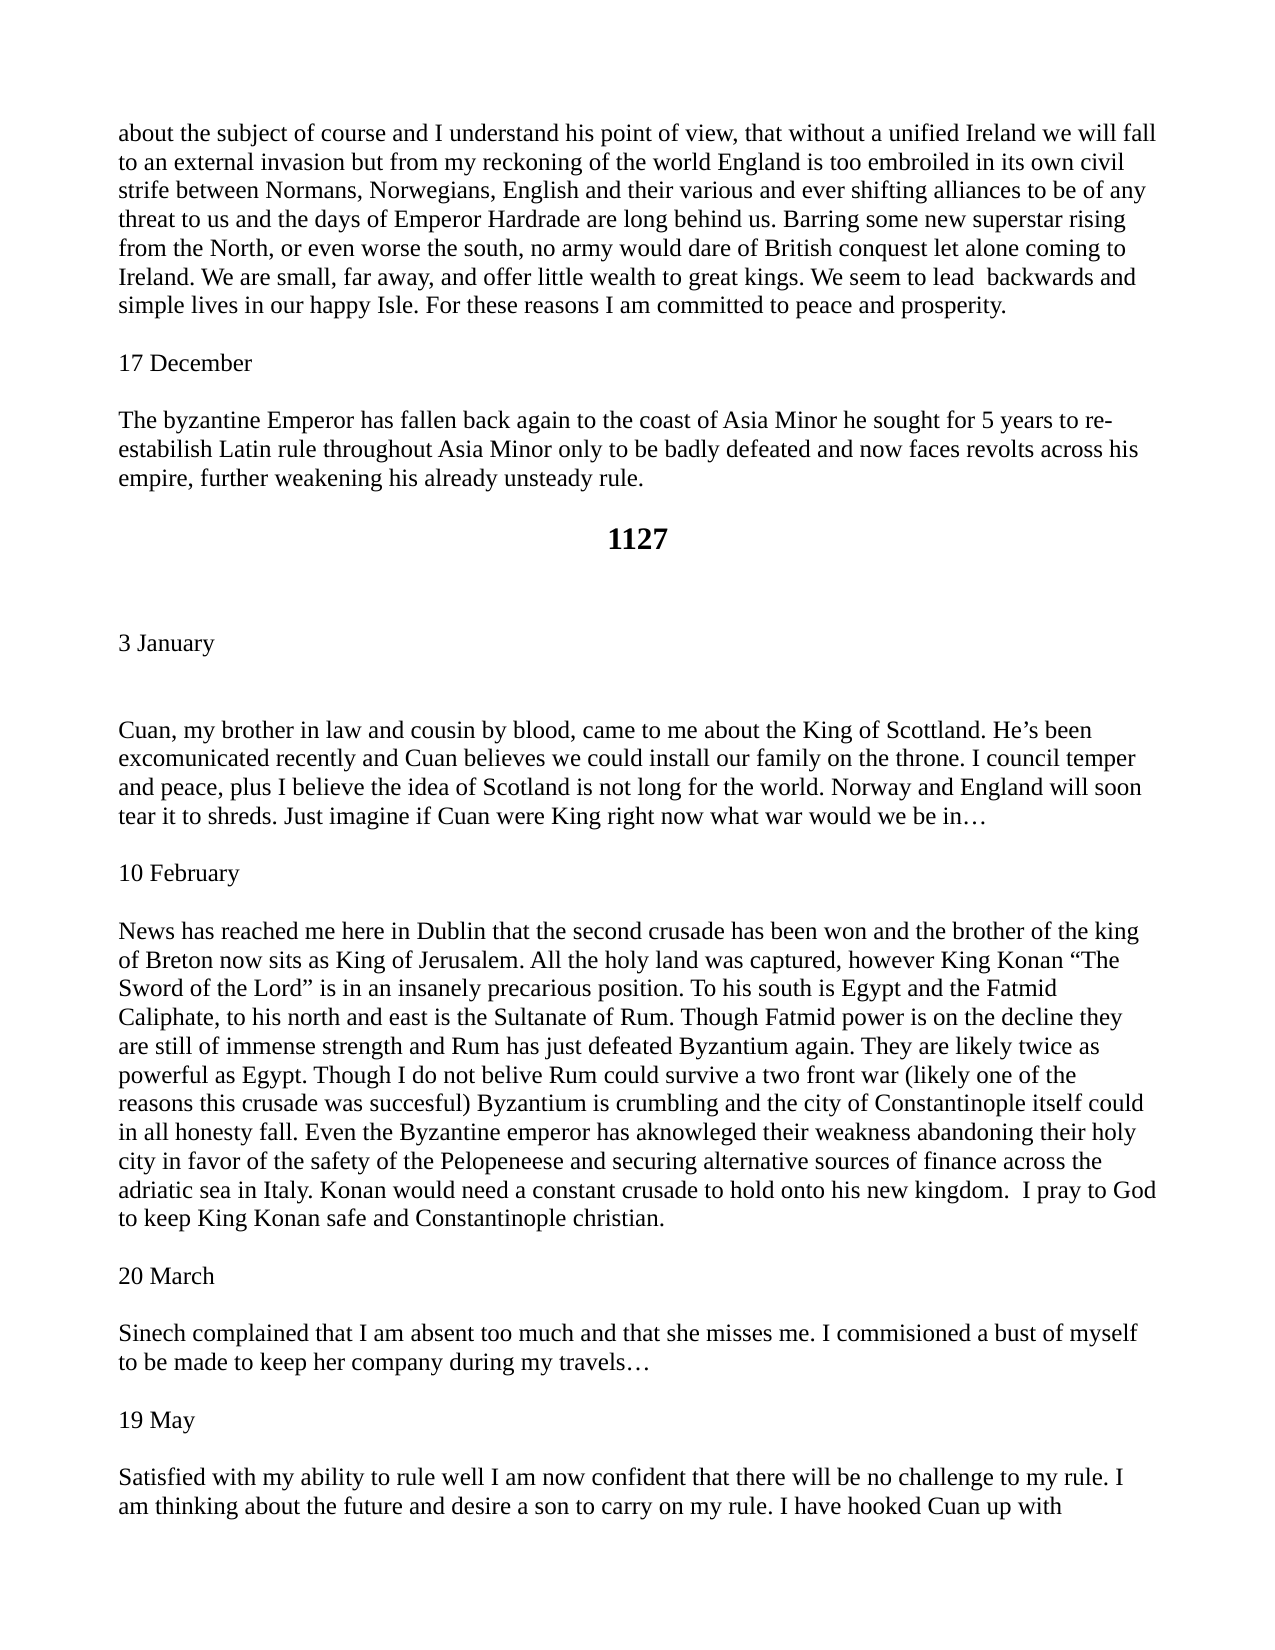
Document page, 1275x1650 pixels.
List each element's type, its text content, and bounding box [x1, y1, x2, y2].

text Satisfied with my ability to rule well I am now confident that there will be no challenge to my rule. I am thinking about the future and desire a son to carry on my rule. I have hooked Cuan up with [118, 1462, 1157, 1520]
text 17 December [118, 348, 1157, 377]
text The byzantine Emperor has fallen back again to the coast of Asia Minor he sought for 5 years to re-estabilish Latin rule throughout Asia Minor only to be badly defeated and now faces revolts across his empire, further weakening his already unsteady rule. [118, 406, 1157, 492]
text about the subject of course and I understand his point of view, that without a unified Ireland we will fall to an external invasion but from my reckoning of the world England is too embroiled in its own civil strife between Normans, Norwegians, English and their various and ever shifting alliances to be of any threat to us and the days of Emperor Hardrade are long behind us. Barring some new superstar rising from the North, or even worse the south, no army would dare of British conquest let alone coming to Ireland. We are small, far away, and offer little wealth to great kings. We seem to lead backwards and simple lives in our happy Isle. For these reasons I am committed to peace and prosperity. [118, 118, 1157, 319]
text Sinech complained that I am absent too much and that she misses me. I commisioned a bust of myself to be made to keep her company during my travels… [118, 1318, 1157, 1376]
text 10 February [118, 858, 1157, 887]
text 1127 [118, 521, 1157, 557]
text News has reached me here in Dublin that the second crusade has been won and the brother of the king of Breton now sits as King of Jerusalem. All the holy land was captured, however King Konan “The Sword of the Lord” is in an insanely precarious position. To his south is Egypt and the Fatmid Caliphate, to his north and east is the Sultanate of Rum. Though Fatmid power is on the decline they are still of immense strength and Rum has just defeated Byzantium again. They are likely twice as powerful as Egypt. Though I do not belive Rum could survive a two front war (likely one of the reasons this crusade was succesful) Byzantium is crumbling and the city of Constantinople itself could in all honesty fall. Even the Byzantine emperor has aknowleged their weakness abandoning their holy city in favor of the safety of the Pelopeneese and securing alternative sources of finance across the adriatic sea in Italy. Konan would need a constant crusade to hold onto his new kingdom. I pray to God to keep King Konan safe and Constantinople christian. [118, 916, 1157, 1232]
text Cuan, my brother in law and cousin by blood, came to me about the King of Scottland. He’s been excomunicated recently and Cuan believes we could install our family on the throne. I council temper and peace, plus I believe the idea of Scotland is not long for the world. Norway and England will soon tear it to shreds. Just imagine if Cuan were King right now what war would we be in… [118, 715, 1157, 830]
text 19 May [118, 1405, 1157, 1433]
text 3 January [118, 628, 1157, 657]
text 20 March [118, 1261, 1157, 1290]
